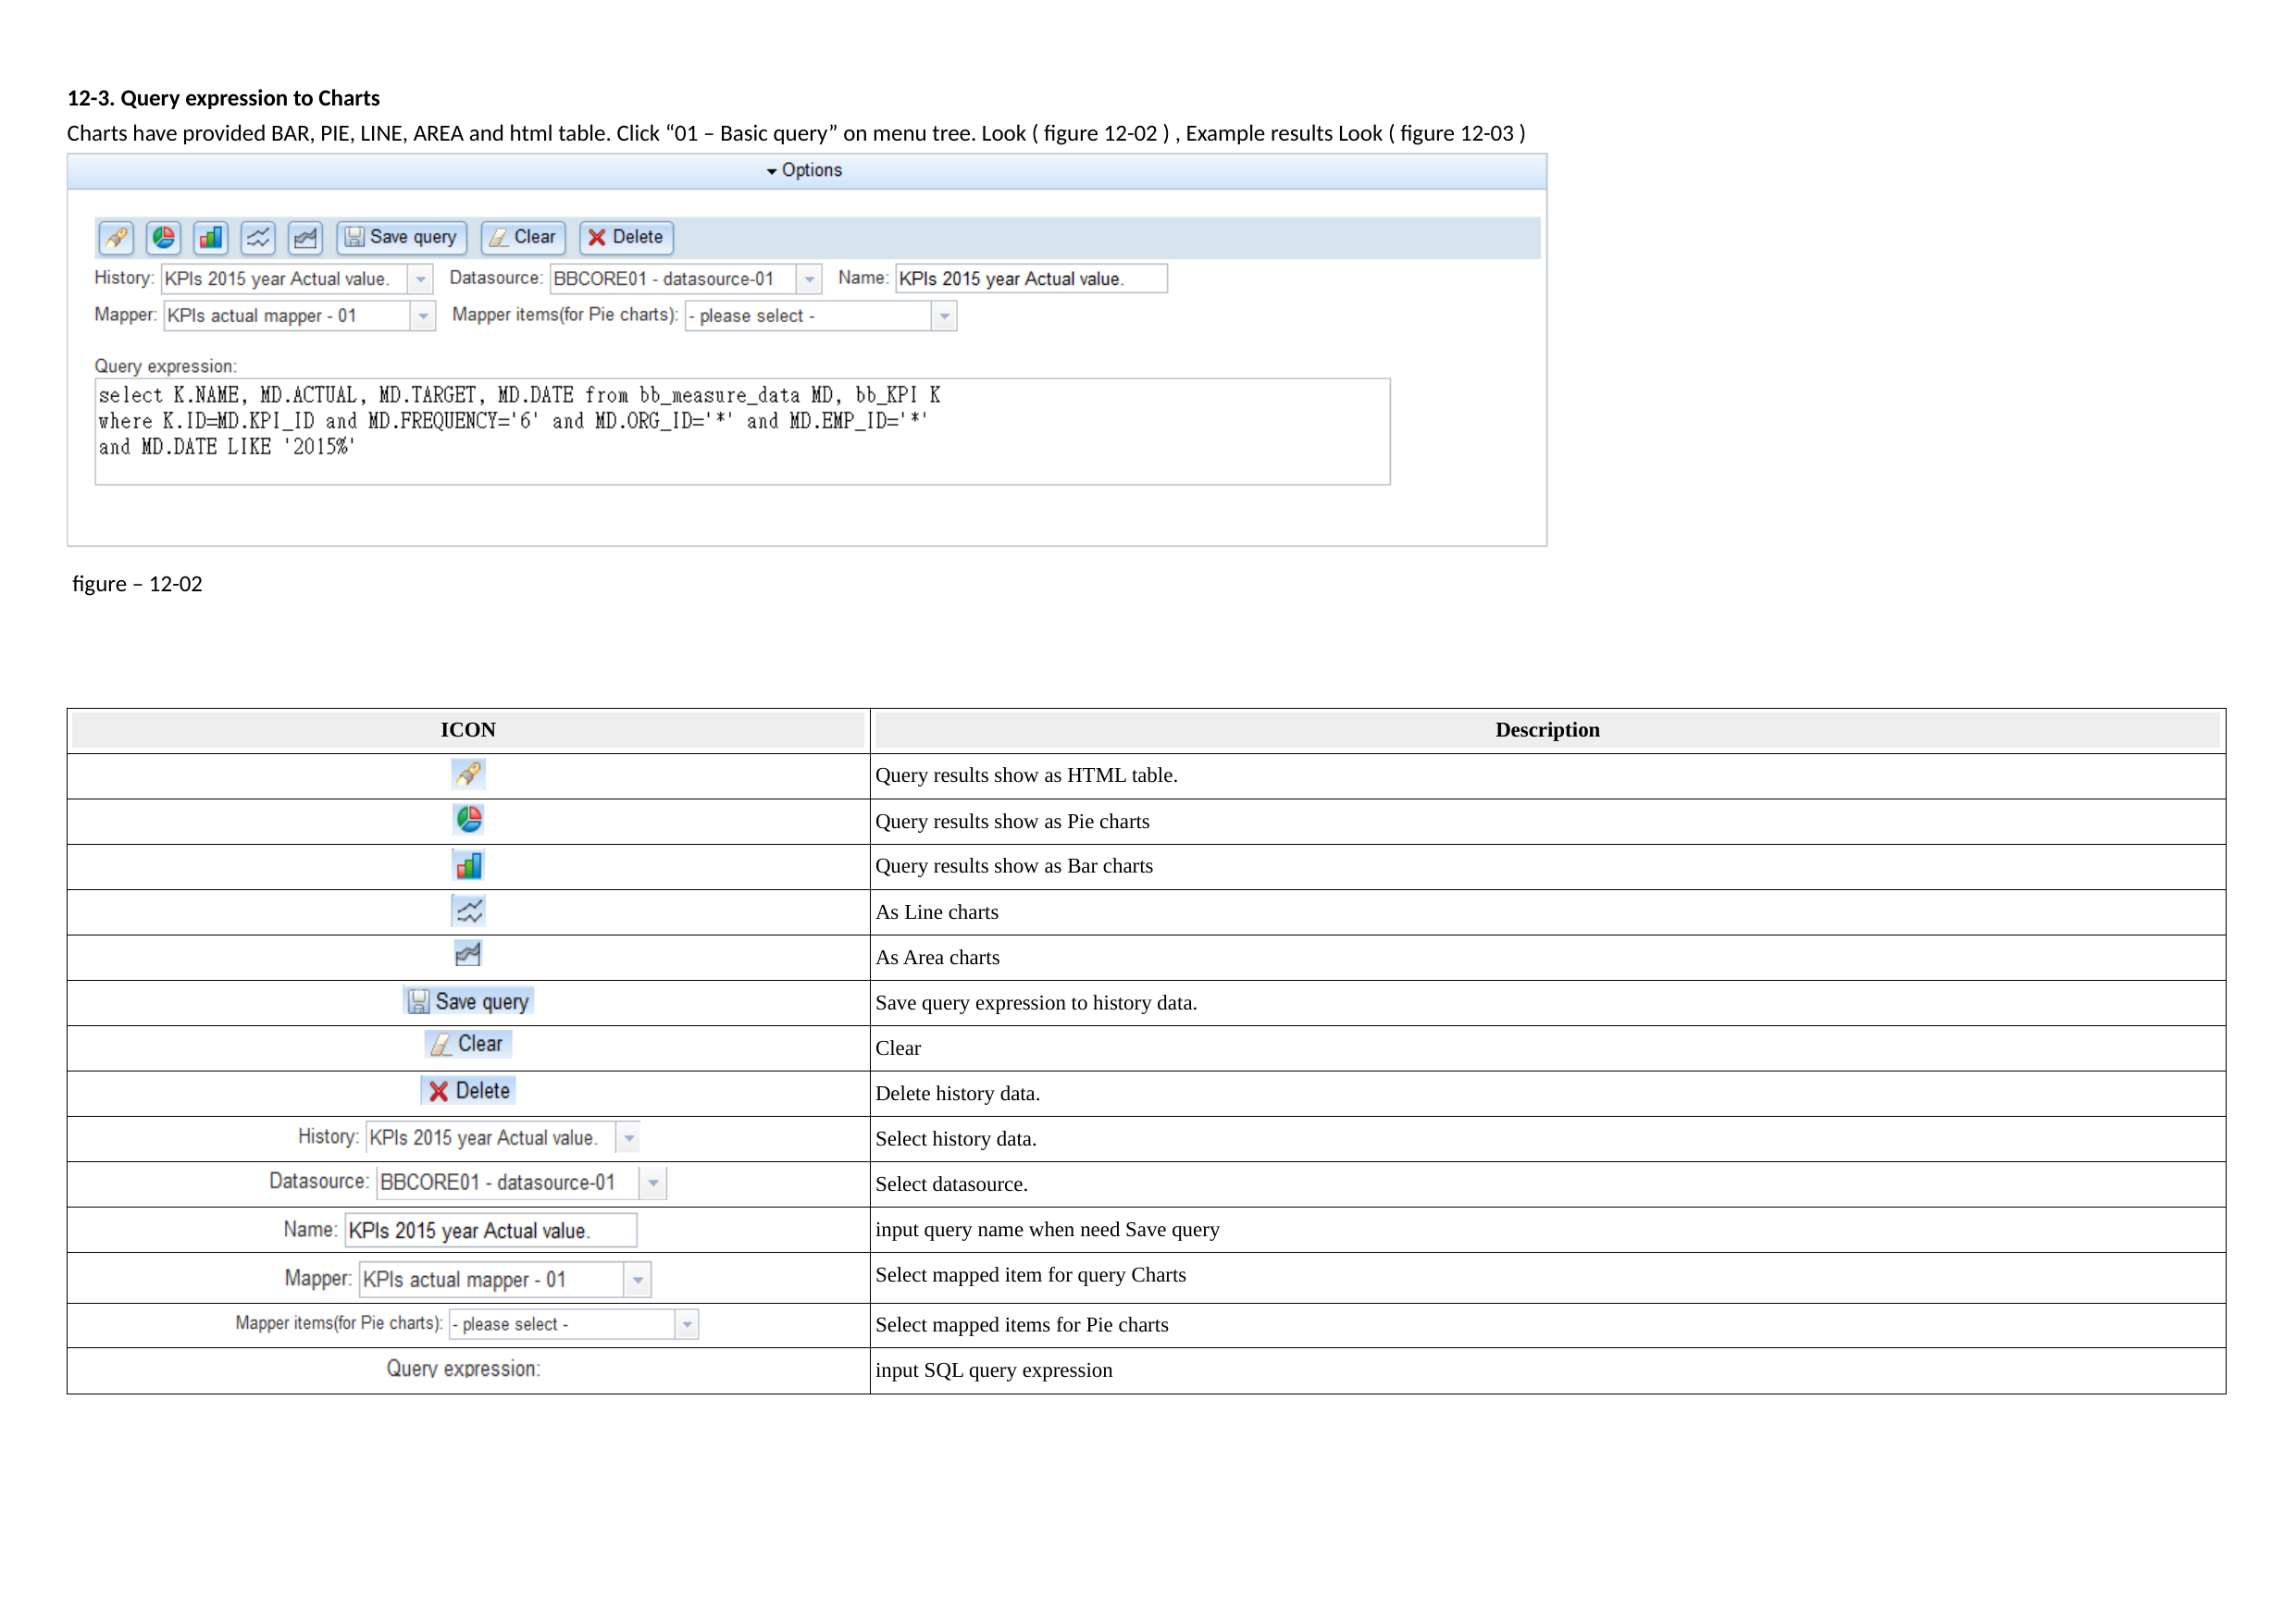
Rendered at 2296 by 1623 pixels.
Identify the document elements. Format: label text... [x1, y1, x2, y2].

table_header ICON [68, 709, 870, 752]
table_cell [68, 1253, 870, 1302]
table_cell [68, 1304, 870, 1347]
table_cell [68, 1026, 870, 1071]
table_cell [68, 1348, 870, 1394]
table_header Description [871, 709, 2226, 752]
text figure – 12-02 [67, 568, 2226, 603]
table_cell [68, 1072, 870, 1116]
table_cell Select history data. [871, 1117, 2226, 1161]
table_cell [68, 1162, 870, 1207]
text Charts have provided BAR, PIE, LINE, AREA and html table. Click “01 – Basic query” on menu tree. Look ( figure 12-02 ) , Example results Look ( figure 12-03 ) [67, 118, 2226, 152]
table_cell [68, 799, 870, 844]
table_cell [68, 754, 870, 799]
table_cell input query name when need Save query [871, 1208, 2226, 1252]
table_cell [68, 981, 870, 1025]
table_cell Select mapped item for query Charts [871, 1253, 2226, 1302]
table_cell [68, 1117, 870, 1161]
table_cell [68, 1208, 870, 1252]
table_cell input SQL query expression [871, 1348, 2226, 1394]
table_cell Select datasource. [871, 1162, 2226, 1207]
table_cell Query results show as Pie charts [871, 799, 2226, 844]
table_cell As Line charts [871, 890, 2226, 935]
table_cell Save query expression to history data. [871, 981, 2226, 1025]
table_cell As Area charts [871, 935, 2226, 980]
table_cell Select mapped items for Pie charts [871, 1304, 2226, 1347]
text 12-3. Query expression to Charts [67, 82, 2226, 118]
table_cell [68, 935, 870, 980]
table_cell Query results show as Bar charts [871, 845, 2226, 889]
table_cell [68, 890, 870, 935]
table_cell Delete history data. [871, 1072, 2226, 1116]
table_cell Query results show as HTML table. [871, 754, 2226, 799]
table_cell Clear [871, 1026, 2226, 1071]
table_cell [68, 845, 870, 889]
